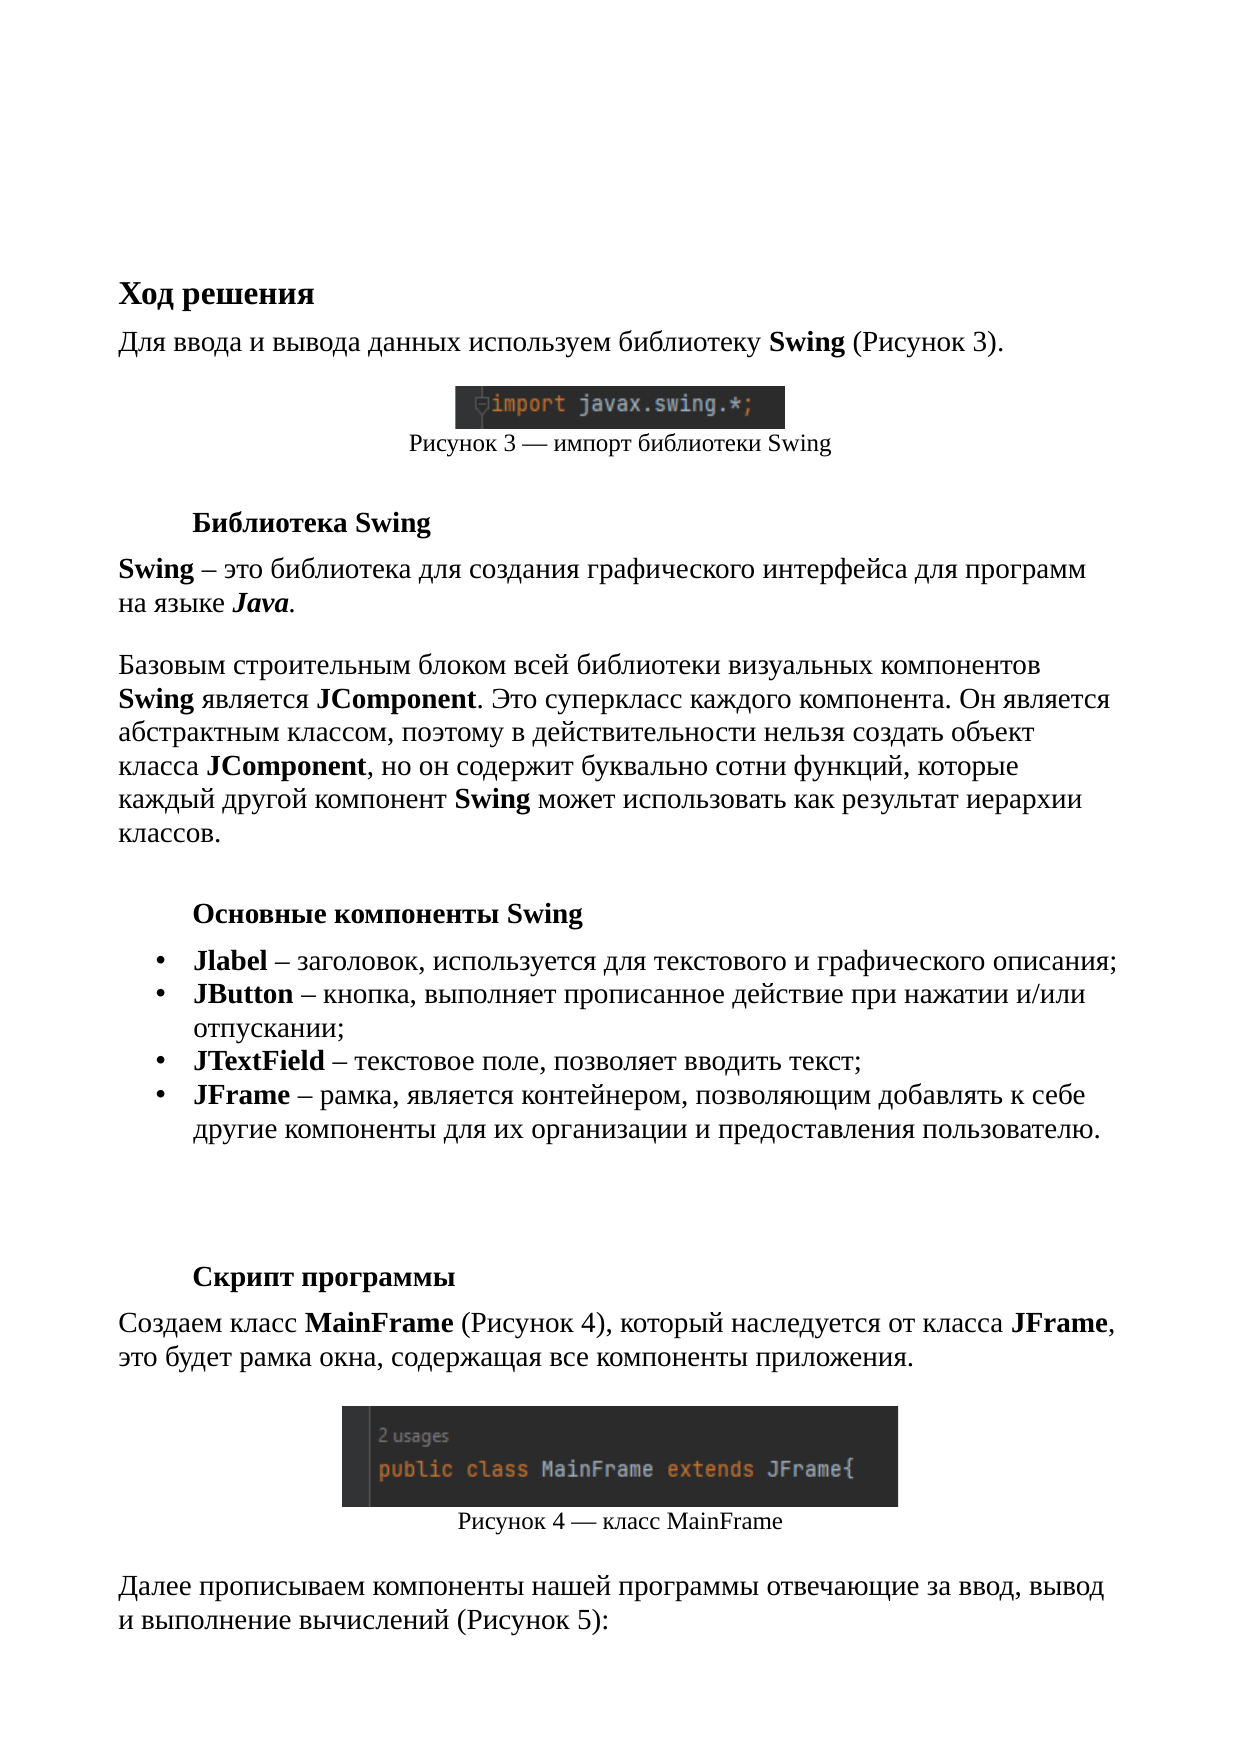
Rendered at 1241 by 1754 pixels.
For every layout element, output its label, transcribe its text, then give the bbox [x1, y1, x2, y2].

list JTextField – текстовое поле, позволяет вводить текст; [156, 1043, 1122, 1077]
subtitle Библиотека Swing [118, 505, 1122, 539]
subtitle Скрипт программы [118, 1259, 1122, 1293]
subtitle Ход решения [118, 273, 1122, 311]
subtitle Основные компоненты Swing [118, 897, 1122, 930]
text Создаем класс MainFrame (Рисунок 4), который наследуется от класса JFrame, это будет рамка окна, содержащая все компоненты приложения. [118, 1306, 1122, 1373]
text Рисунок 3 — импорт библиотеки Swing [118, 386, 1122, 457]
text Для ввода и вывода данных используем библиотеку Swing (Рисунок 3). [118, 324, 1122, 357]
text Рисунок 4 — класс MainFrame [118, 1406, 1122, 1535]
picture [342, 1406, 899, 1507]
text Swing – это библиотека для создания графического интерфейса для программ на языке Java. [118, 551, 1122, 618]
text Далее прописываем компоненты нашей программы отвечающие за ввод, вывод и выполнение вычислений (Рисунок 5): [118, 1568, 1122, 1636]
picture [455, 386, 785, 429]
list JFrame – рамка, является контейнером, позволяющим добавлять к себе другие компоненты для их организации и предоставления пользователю. [156, 1077, 1122, 1144]
text Базовым строительным блоком всей библиотеки визуальных компонентов Swing является JComponent. Это суперкласс каждого компонента. Он является абстрактным классом, поэтому в действительности нельзя создать объект класса JComponent, но он содержит буквально сотни функций, которые каждый другой компонент Swing может использовать как результат иерархии классов. [118, 647, 1122, 848]
list Jlabel – заголовок, используется для текстового и графического описания; [156, 943, 1122, 976]
list JButton – кнопка, выполняет прописанное действие при нажатии и/или отпускании; [156, 976, 1122, 1043]
